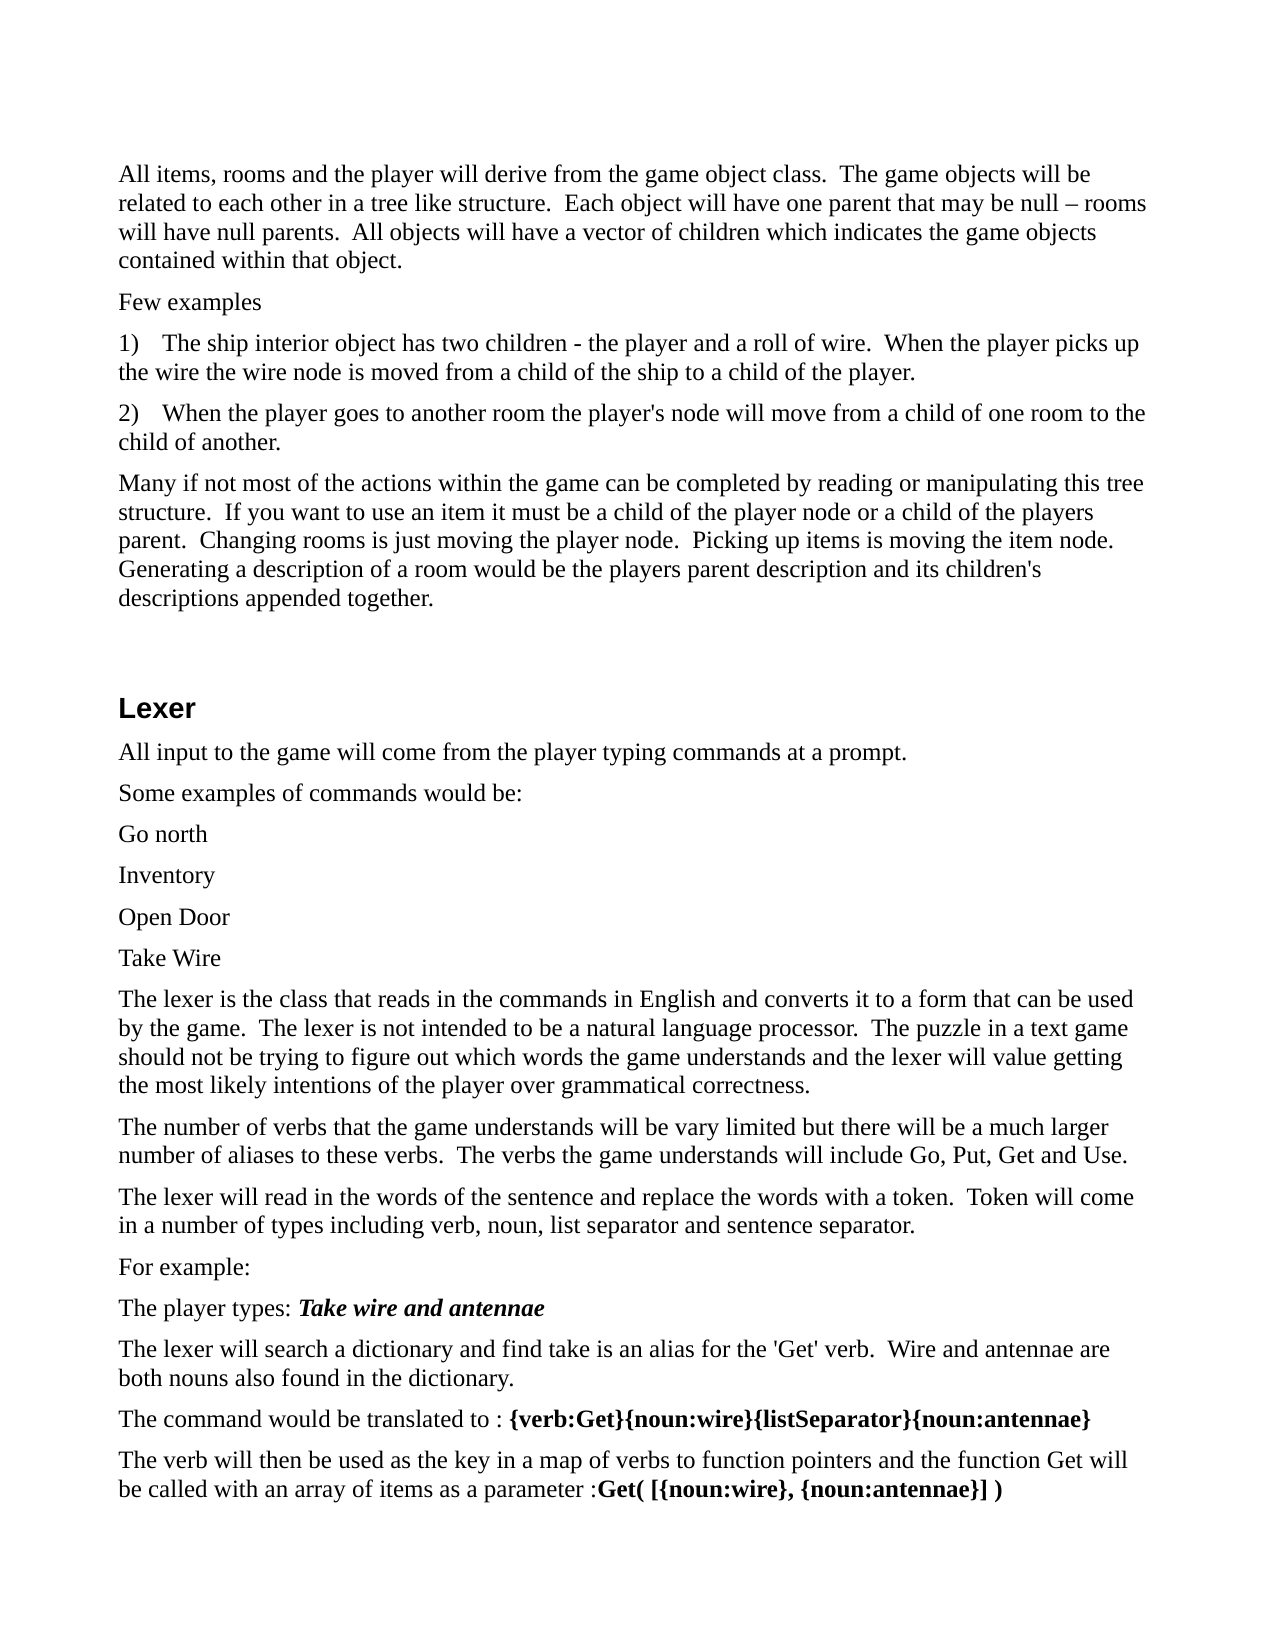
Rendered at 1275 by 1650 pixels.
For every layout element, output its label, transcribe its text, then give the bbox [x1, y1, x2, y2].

text The lexer will read in the words of the sentence and replace the words with a token. Token will come in a number of types including verb, noun, list separator and sentence separator. [118, 1182, 1157, 1239]
text The lexer is the class that reads in the commands in English and converts it to a form that can be used by the game. The lexer is not intended to be a natural language processor. The puzzle in a text game should not be trying to figure out which words the game understands and the lexer will value getting the most likely intentions of the player over grammatical correctness. [118, 984, 1157, 1099]
text Few examples [118, 287, 1157, 316]
text Open Door [118, 902, 1157, 930]
text The player types: Take wire and antennae [118, 1293, 1157, 1322]
text Inventory [118, 860, 1157, 889]
text The command would be translated to : {verb:Get}{noun:wire}{listSeparator}{noun:antennae} [118, 1404, 1157, 1433]
subtitle Lexer [118, 691, 1157, 724]
text Go north [118, 819, 1157, 848]
text The verb will then be used as the key in a map of verbs to function pointers and the function Get will be called with an array of items as a parameter :Get( [{noun:wire}, {noun:antennae}] ) [118, 1445, 1157, 1503]
text Many if not most of the actions within the game can be completed by reading or manipulating this tree structure. If you want to use an item it must be a child of the player node or a child of the players parent. Changing rooms is just moving the player node. Picking up items is moving the item node. Generating a description of a room would be the players parent description and its children's descriptions appended together. [118, 468, 1157, 612]
text Some examples of commands would be: [118, 778, 1157, 807]
text 2) When the player goes to another room the player's node will move from a child of one room to the child of another. [118, 398, 1157, 456]
text Take Wire [118, 943, 1157, 972]
text For example: [118, 1252, 1157, 1280]
text The lexer will search a dictionary and find take is an alias for the 'Get' verb. Wire and antennae are both nouns also found in the dictionary. [118, 1334, 1157, 1392]
text All input to the game will come from the player typing commands at a prompt. [118, 737, 1157, 765]
text All items, rooms and the player will derive from the game object class. The game objects will be related to each other in a tree like structure. Each object will have one parent that may be null – rooms will have null parents. All objects will have a vector of children which indicates the game objects contained within that object. [118, 159, 1157, 274]
text The number of verbs that the game understands will be vary limited but there will be a much larger number of aliases to these verbs. The verbs the game understands will include Go, Put, Get and Use. [118, 1112, 1157, 1169]
text 1) The ship interior object has two children - the player and a roll of wire. When the player picks up the wire the wire node is moved from a child of the ship to a child of the player. [118, 328, 1157, 386]
